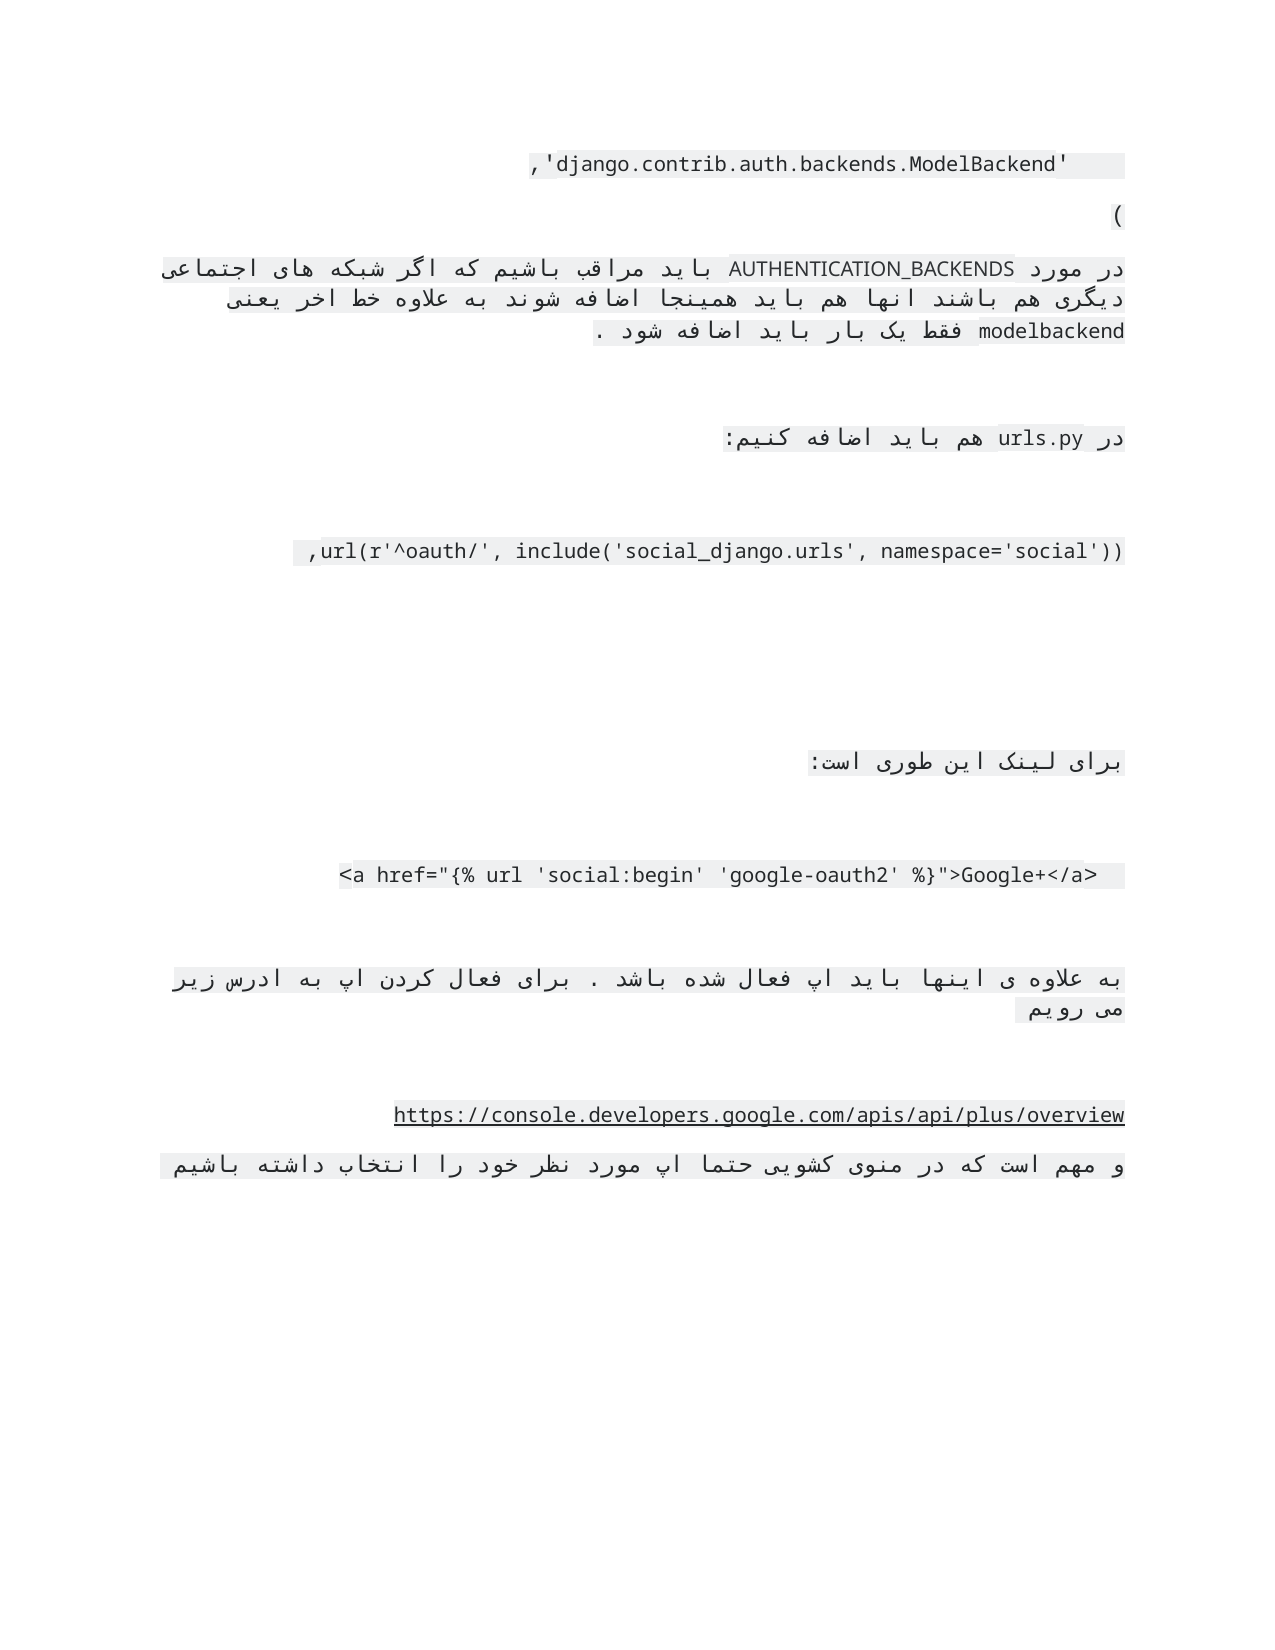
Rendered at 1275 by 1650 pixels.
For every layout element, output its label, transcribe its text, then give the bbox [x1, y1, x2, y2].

text در urls.py هم باید اضافه کنیم: [150, 424, 1125, 452]
text <a href="{% url 'social:begin' 'google-oauth2' %}">Google+</a> [150, 801, 1125, 889]
text 'django.contrib.auth.backends.ModelBackend', [150, 150, 1125, 179]
text برای لینک این طوری است: [150, 750, 1125, 776]
text url(r'^oauth/', include('social_django.urls', namespace='social')), [150, 477, 1125, 566]
text به علاوه ی اینها باید اپ فعال شده باشد . برای فعال کردن اپ به ادرس زیر می رویم [150, 967, 1125, 1023]
text ) [150, 204, 1125, 230]
text و مهم است که در منوی کشویی حتما اپ مورد نظر خود را انتخاب داشته باشیم [150, 1153, 1125, 1179]
text در مورد AUTHENTICATION_BACKENDS باید مراقب باشیم که اگر شبکه های اجتماعی دیگری هم باشند انها هم باید همینجا اضافه شوند به علاوه خط اخر یعنی modelbackend فقط یک بار باید اضافه شود . [150, 254, 1125, 346]
text https://console.developers.google.com/apis/api/plus/overview [150, 1100, 1125, 1128]
